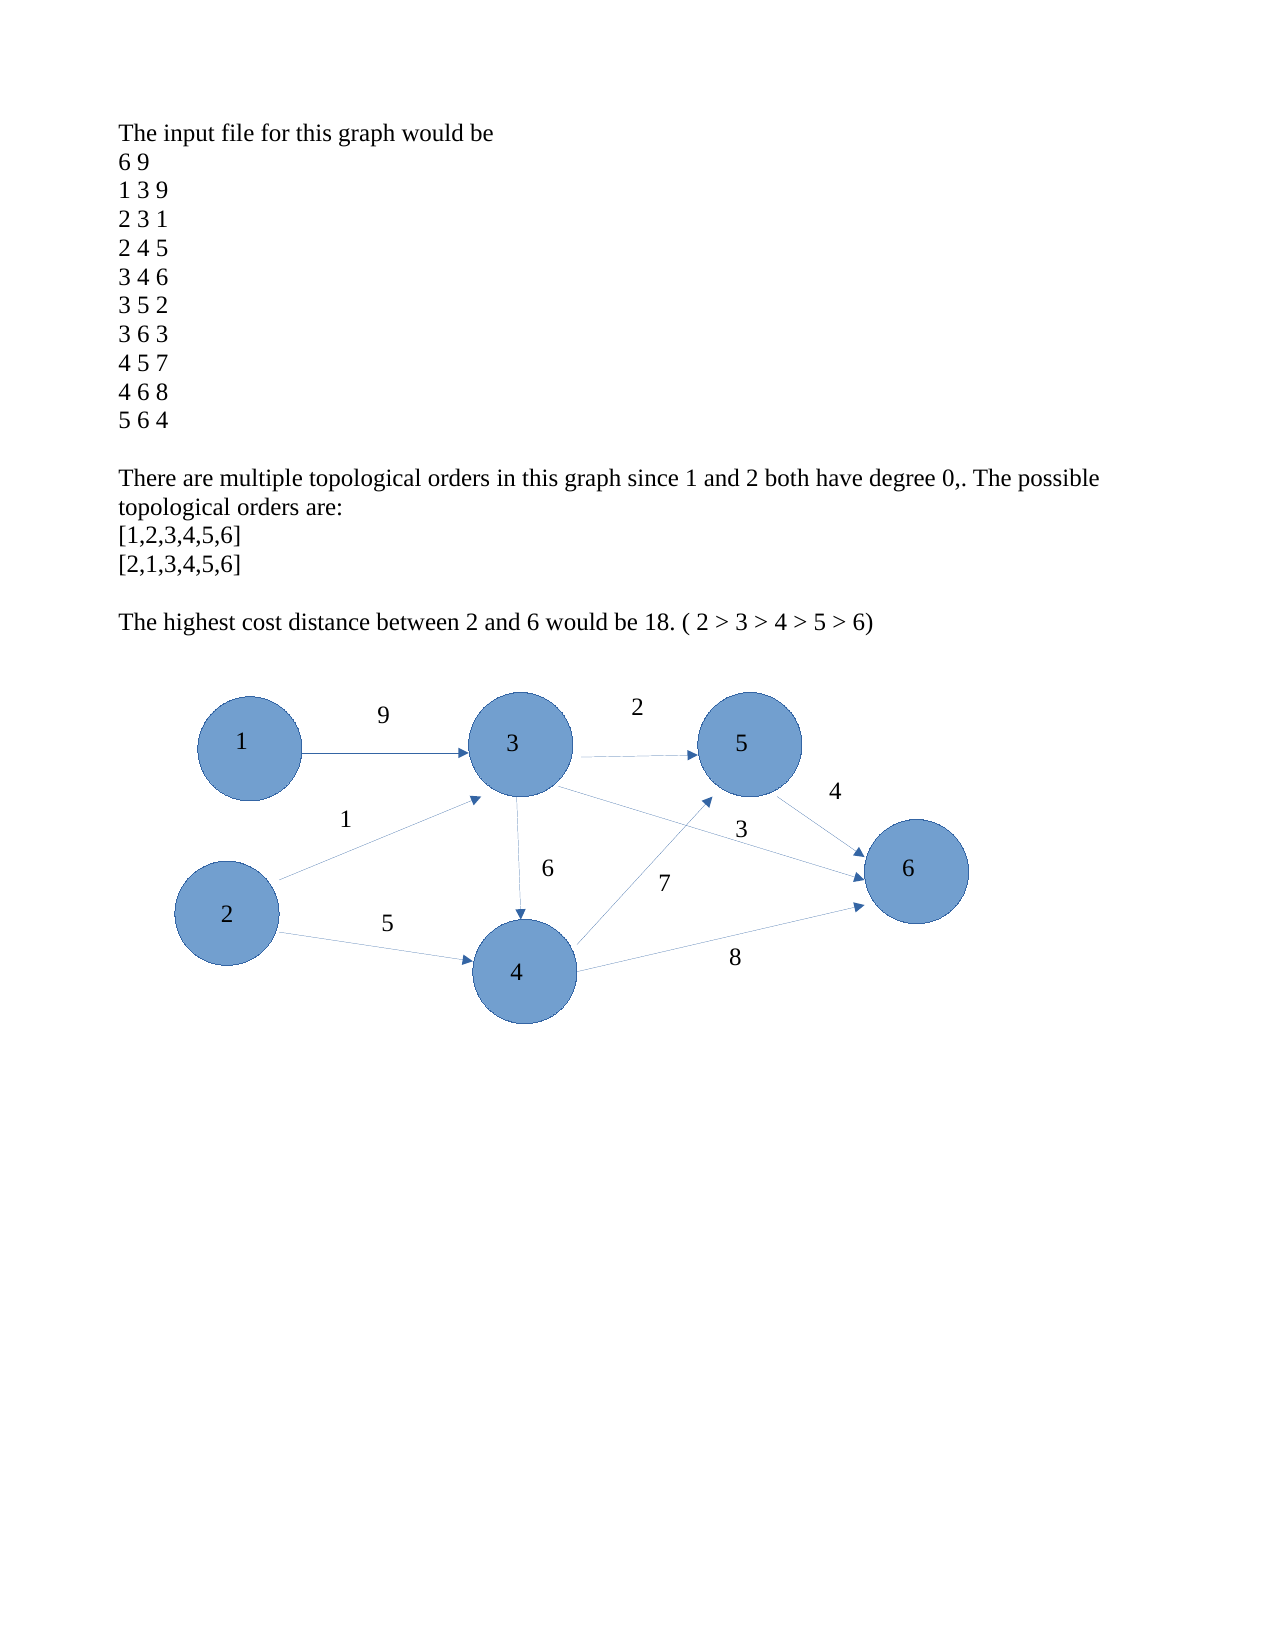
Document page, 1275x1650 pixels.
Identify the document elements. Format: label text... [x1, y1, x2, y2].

text 2 3 1 [118, 204, 1157, 233]
text The input file for this graph would be [118, 118, 1157, 147]
text There are multiple topological orders in this graph since 1 and 2 both have degree 0,. The possible topological orders are: [118, 463, 1157, 521]
text 6 9 [118, 147, 1157, 176]
text 1 3 9 [118, 176, 1157, 204]
text 4 5 7 [118, 348, 1157, 377]
text 3 4 6 [118, 262, 1157, 291]
text 2 4 5 [118, 233, 1157, 262]
text 5 6 4 [118, 406, 1157, 434]
text [2,1,3,4,5,6] [118, 549, 1157, 578]
text 3 5 2 [118, 291, 1157, 319]
text 4 6 8 [118, 377, 1157, 406]
text The highest cost distance between 2 and 6 would be 18. ( 2 > 3 > 4 > 5 > 6) [118, 607, 1157, 636]
text [1,2,3,4,5,6] [118, 521, 1157, 549]
text 3 6 3 [118, 319, 1157, 348]
